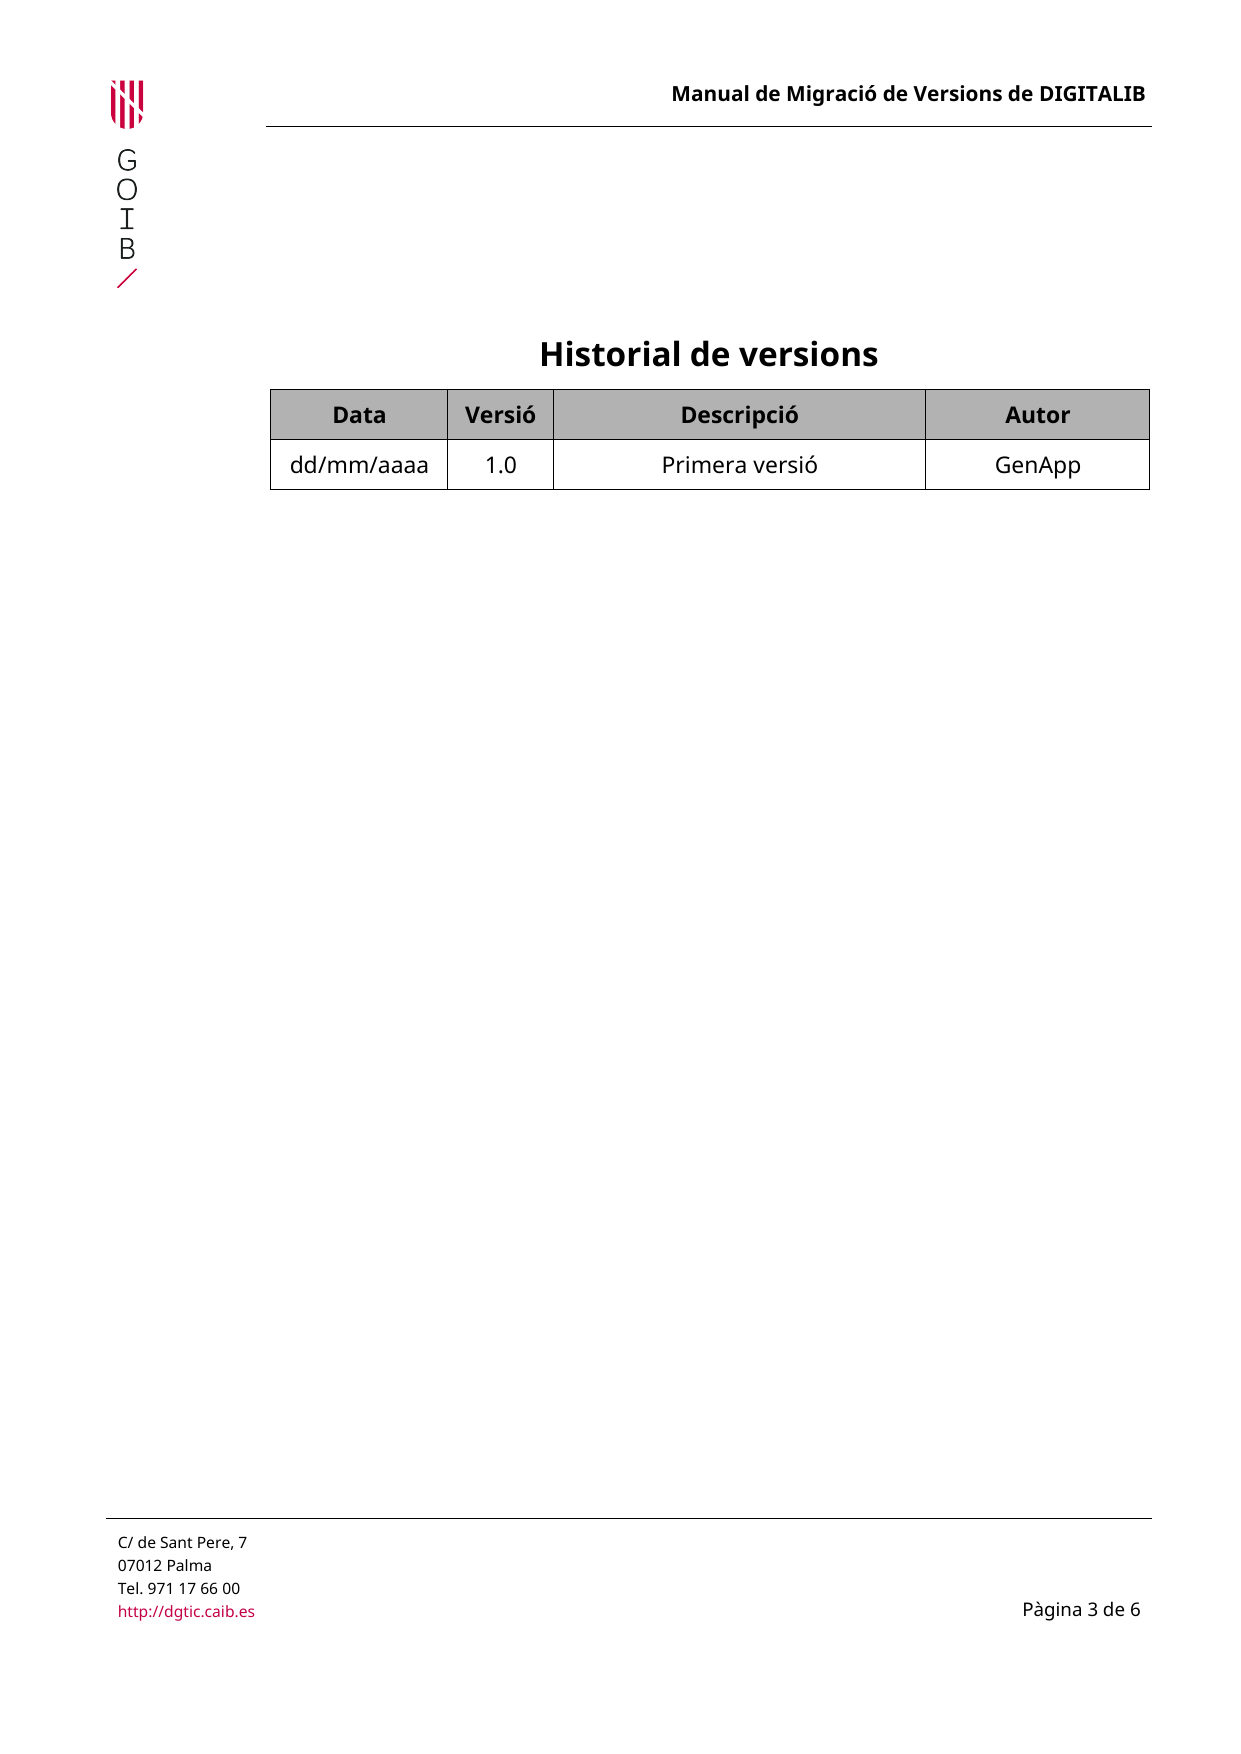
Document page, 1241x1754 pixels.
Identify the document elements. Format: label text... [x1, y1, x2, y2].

table_cell 1.0 [448, 440, 553, 489]
table_cell Primera versió [554, 440, 925, 489]
picture [82, 57, 172, 319]
subtitle Historial de versions [266, 331, 1152, 377]
table_cell GenApp [926, 440, 1149, 489]
table_cell dd/mm/aaaa [271, 440, 447, 489]
table_header Descripció [554, 390, 925, 439]
table_header Autor [926, 390, 1149, 439]
table_header Versió [448, 390, 553, 439]
table_header Data [271, 390, 447, 439]
